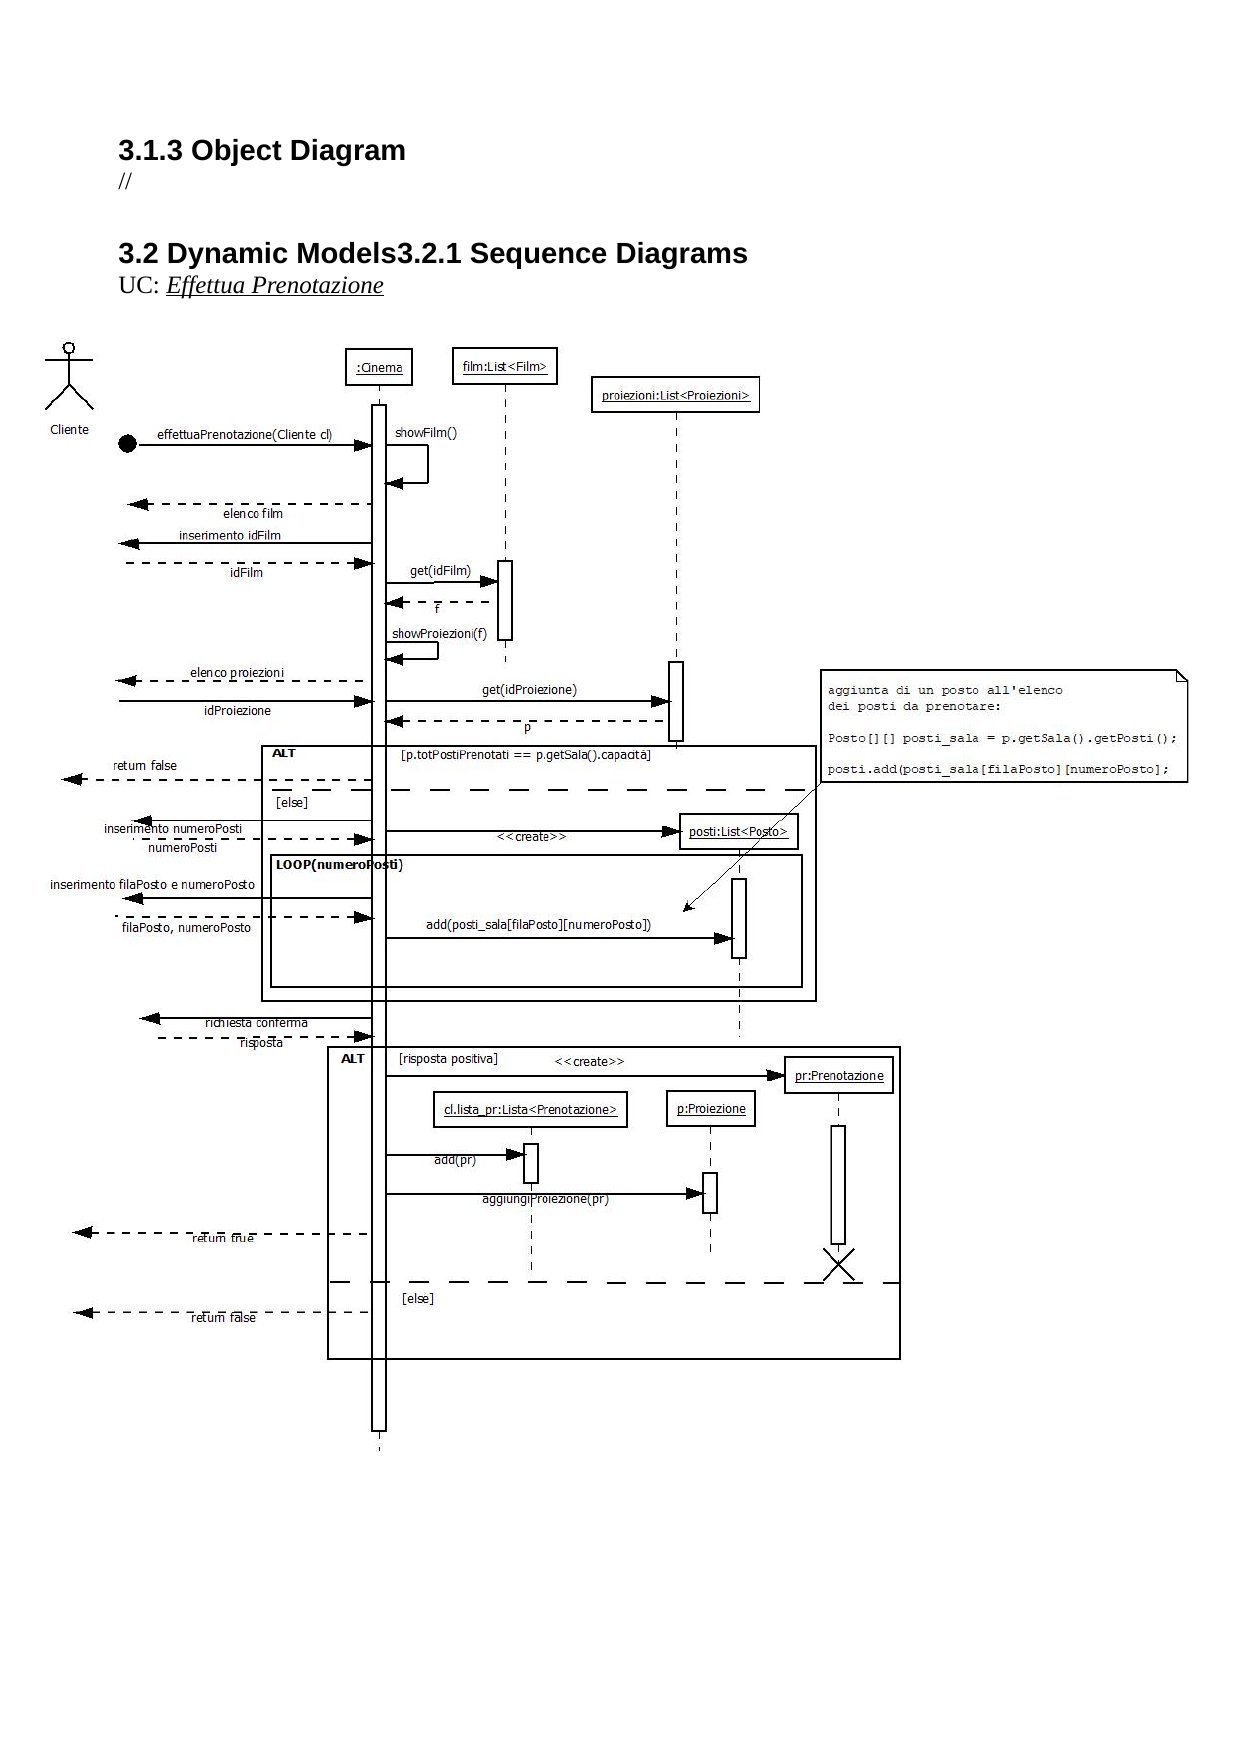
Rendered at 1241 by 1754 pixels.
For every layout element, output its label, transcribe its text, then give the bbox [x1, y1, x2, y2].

subtitle 3.2 Dynamic Models3.2.1 Sequence Diagrams [118, 236, 1122, 270]
subtitle 3.1.3 Object Diagram [118, 133, 1122, 166]
text UC: Effettua Prenotazione [118, 270, 1122, 298]
text // [118, 166, 1122, 195]
